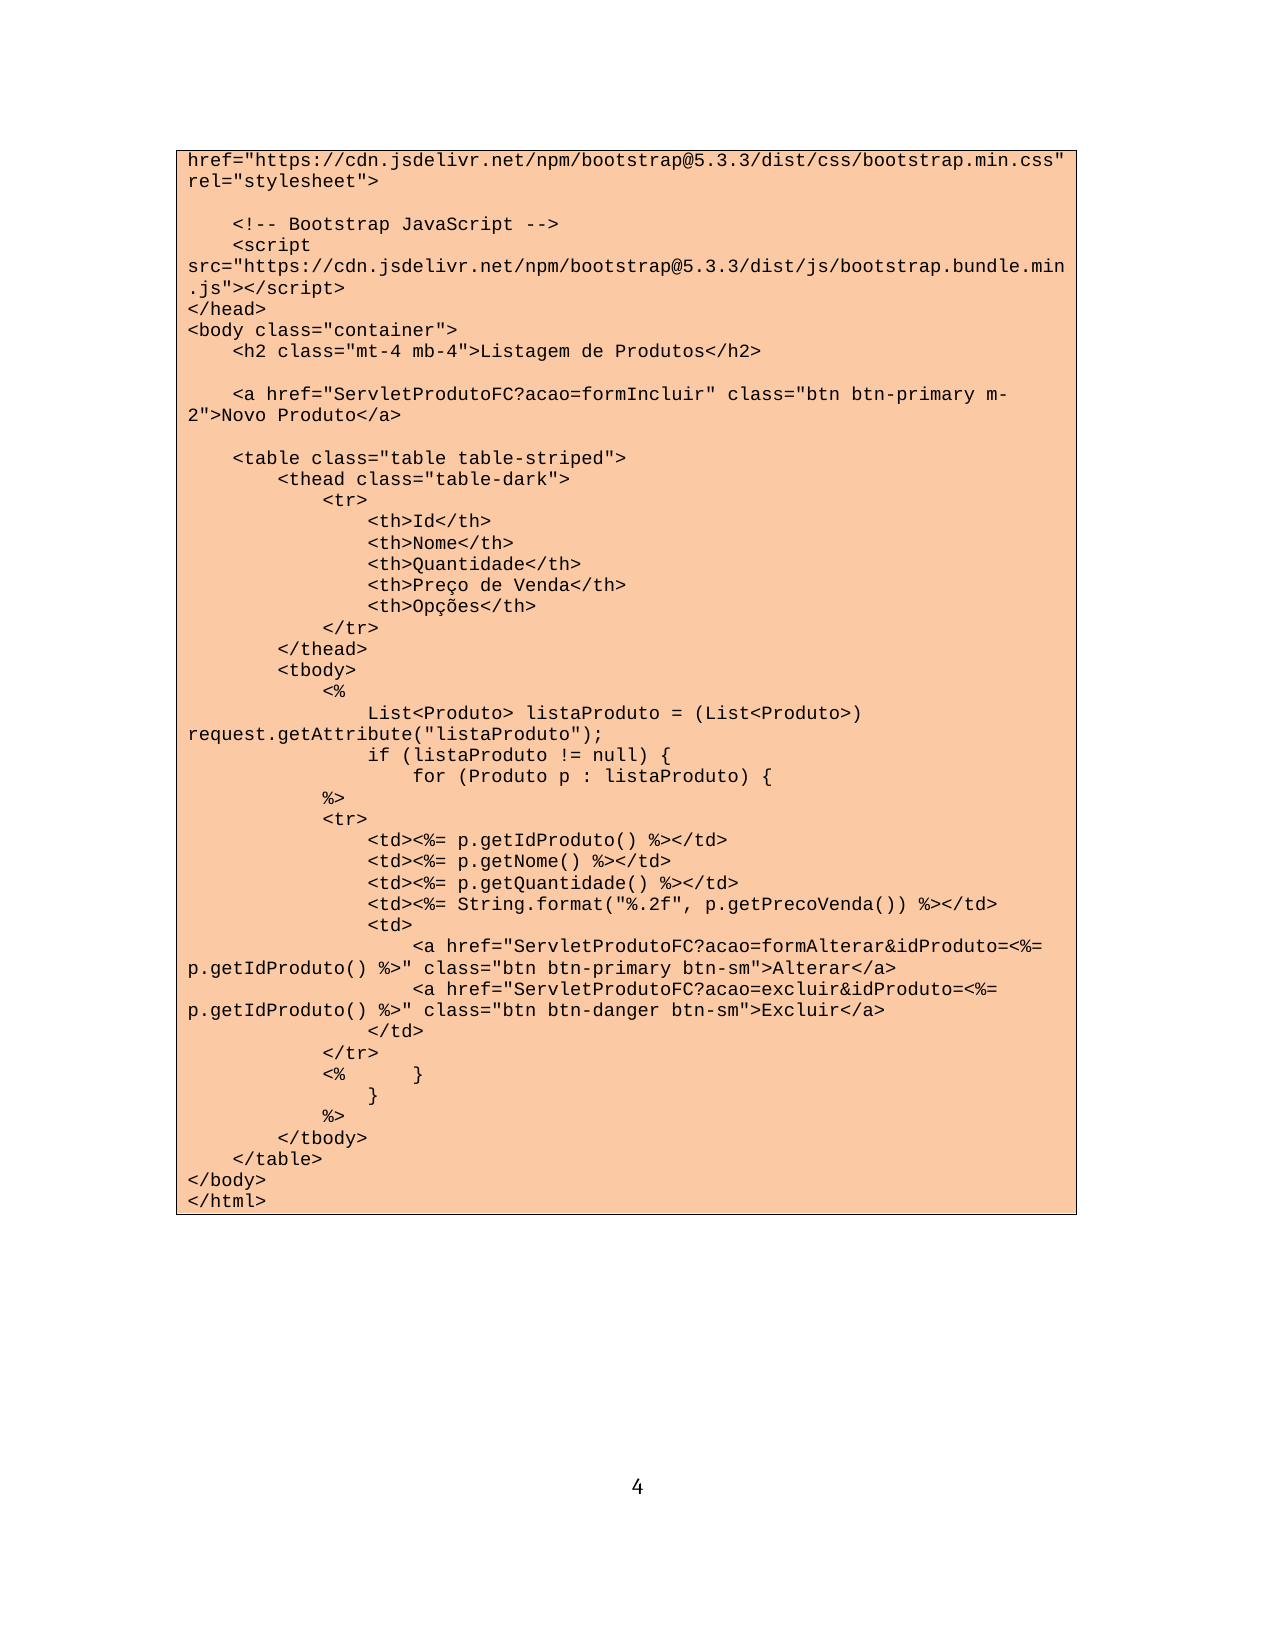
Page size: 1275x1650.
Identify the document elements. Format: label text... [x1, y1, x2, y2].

table_header href="https://cdn.jsdelivr.net/npm/bootstrap@5.3.3/dist/css/bootstrap.min.css" rel="stylesheet"> <!-- Bootstrap JavaScript --> <script src="https://cdn.jsdelivr.net/npm/bootstrap@5.3.3/dist/js/bootstrap.bundle.min.js"></script> </head> <body class="container"> <h2 class="mt-4 mb-4">Listagem de Produtos</h2> <a href="ServletProdutoFC?acao=formIncluir" class="btn btn-primary m-2">Novo Produto</a> <table class="table table-striped"> <thead class="table-dark"> <tr> <th>Id</th> <th>Nome</th> <th>Quantidade</th> <th>Preço de Venda</th> <th>Opções</th> </tr> </thead> <tbody> <% List<Produto> listaProduto = (List<Produto>) request.getAttribute("listaProduto"); if (listaProduto != null) { for (Produto p : listaProduto) { %> <tr> <td><%= p.getIdProduto() %></td> <td><%= p.getNome() %></td> <td><%= p.getQuantidade() %></td> <td><%= String.format("%.2f", p.getPrecoVenda()) %></td> <td> <a href="ServletProdutoFC?acao=formAlterar&idProduto=<%= p.getIdProduto() %>" class="btn btn-primary btn-sm">Alterar</a> <a href="ServletProdutoFC?acao=excluir&idProduto=<%= p.getIdProduto() %>" class="btn btn-danger btn-sm">Excluir</a> </td> </tr> <% } } %> </tbody> </table> </body> </html> [177, 151, 1076, 1213]
